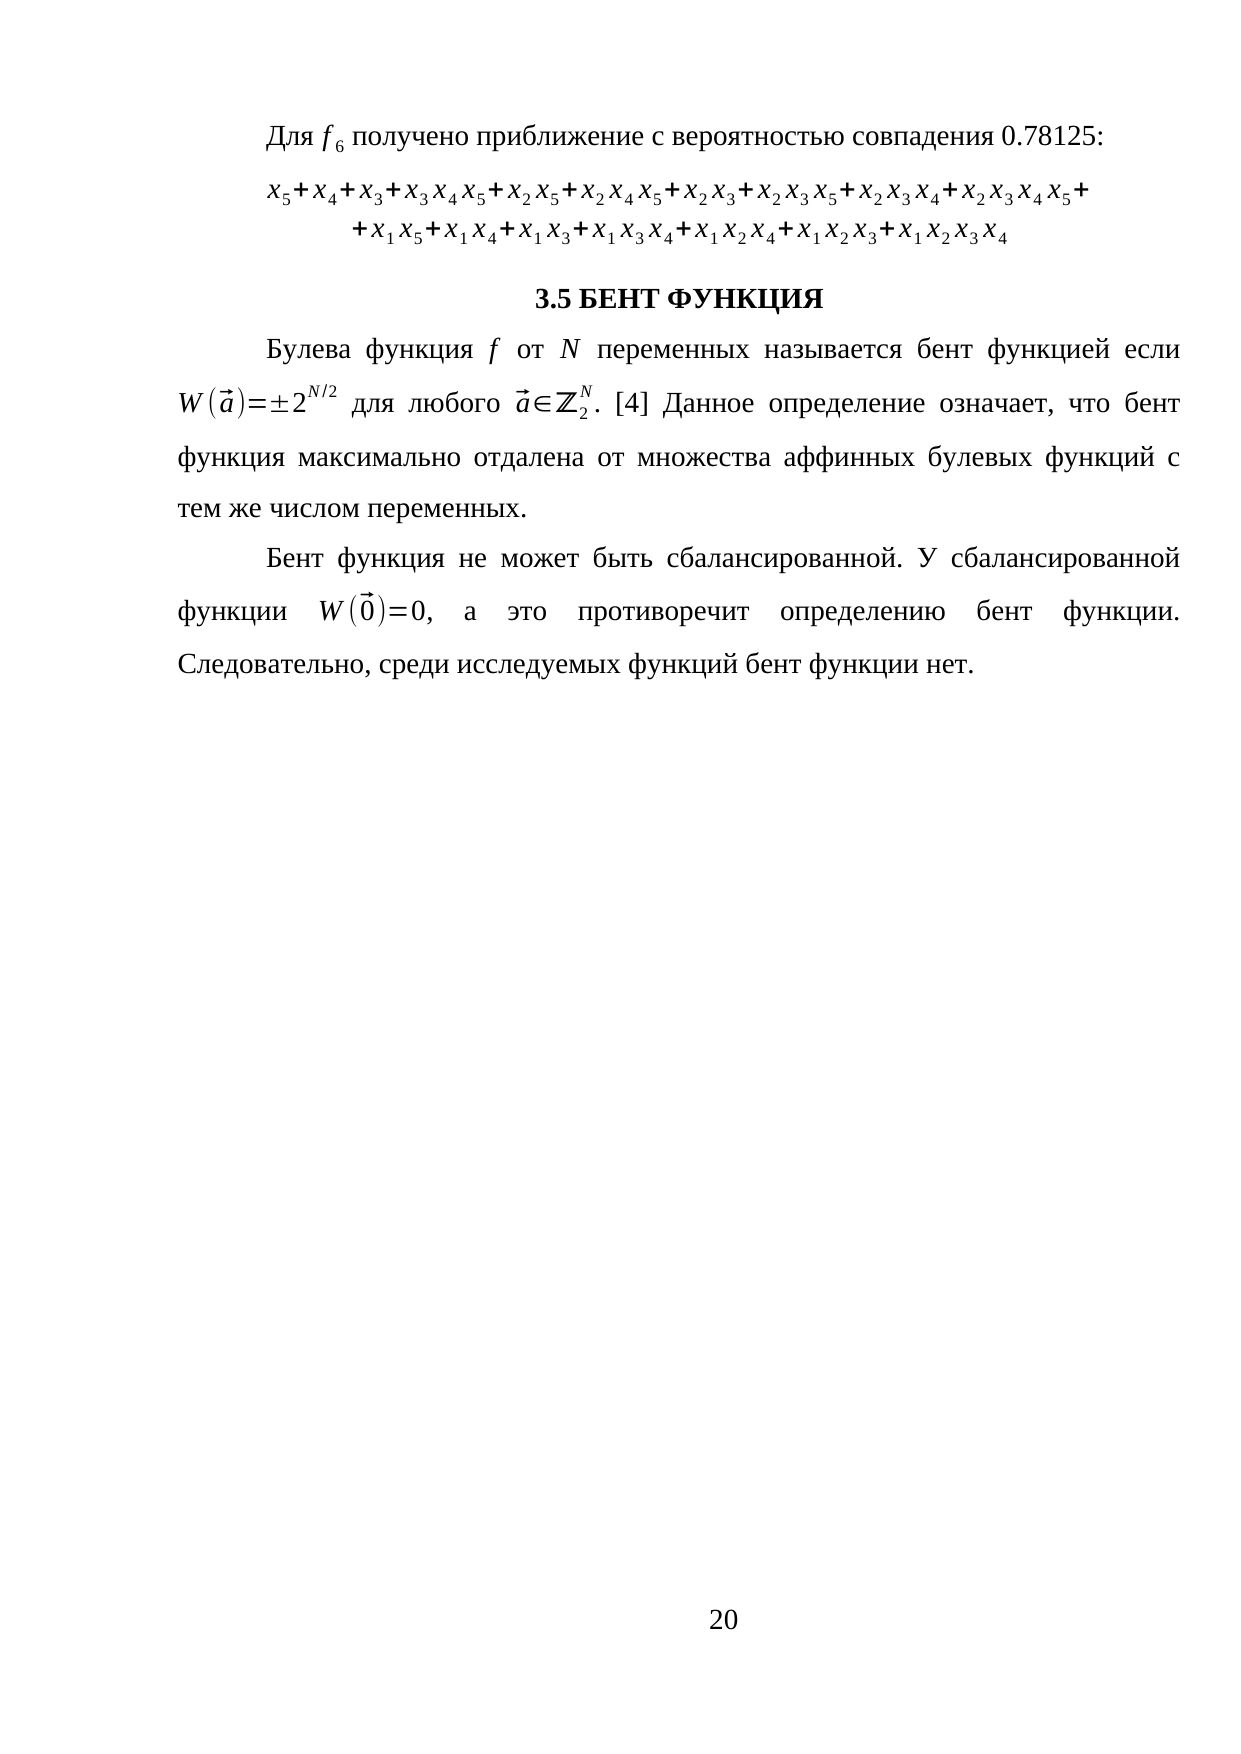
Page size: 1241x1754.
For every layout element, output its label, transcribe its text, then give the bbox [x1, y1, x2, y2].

text Для получено приближение с вероятностью совпадения 0.78125: [177, 118, 1181, 156]
subtitle 3.5 БЕНТ ФУНКЦИЯ [177, 281, 1181, 315]
text Булева функция от переменных называется бент функцией если для любого . [4] Данное определение означает, что бент функция максимально отдалена от множества аффинных булевых функций с тем же числом переменных. [177, 331, 1181, 523]
text Бент функция не может быть сбалансированной. У сбалансированной функции , а это противоречит определению бент функции. Следовательно, среди исследуемых функций бент функции нет. [177, 540, 1181, 679]
